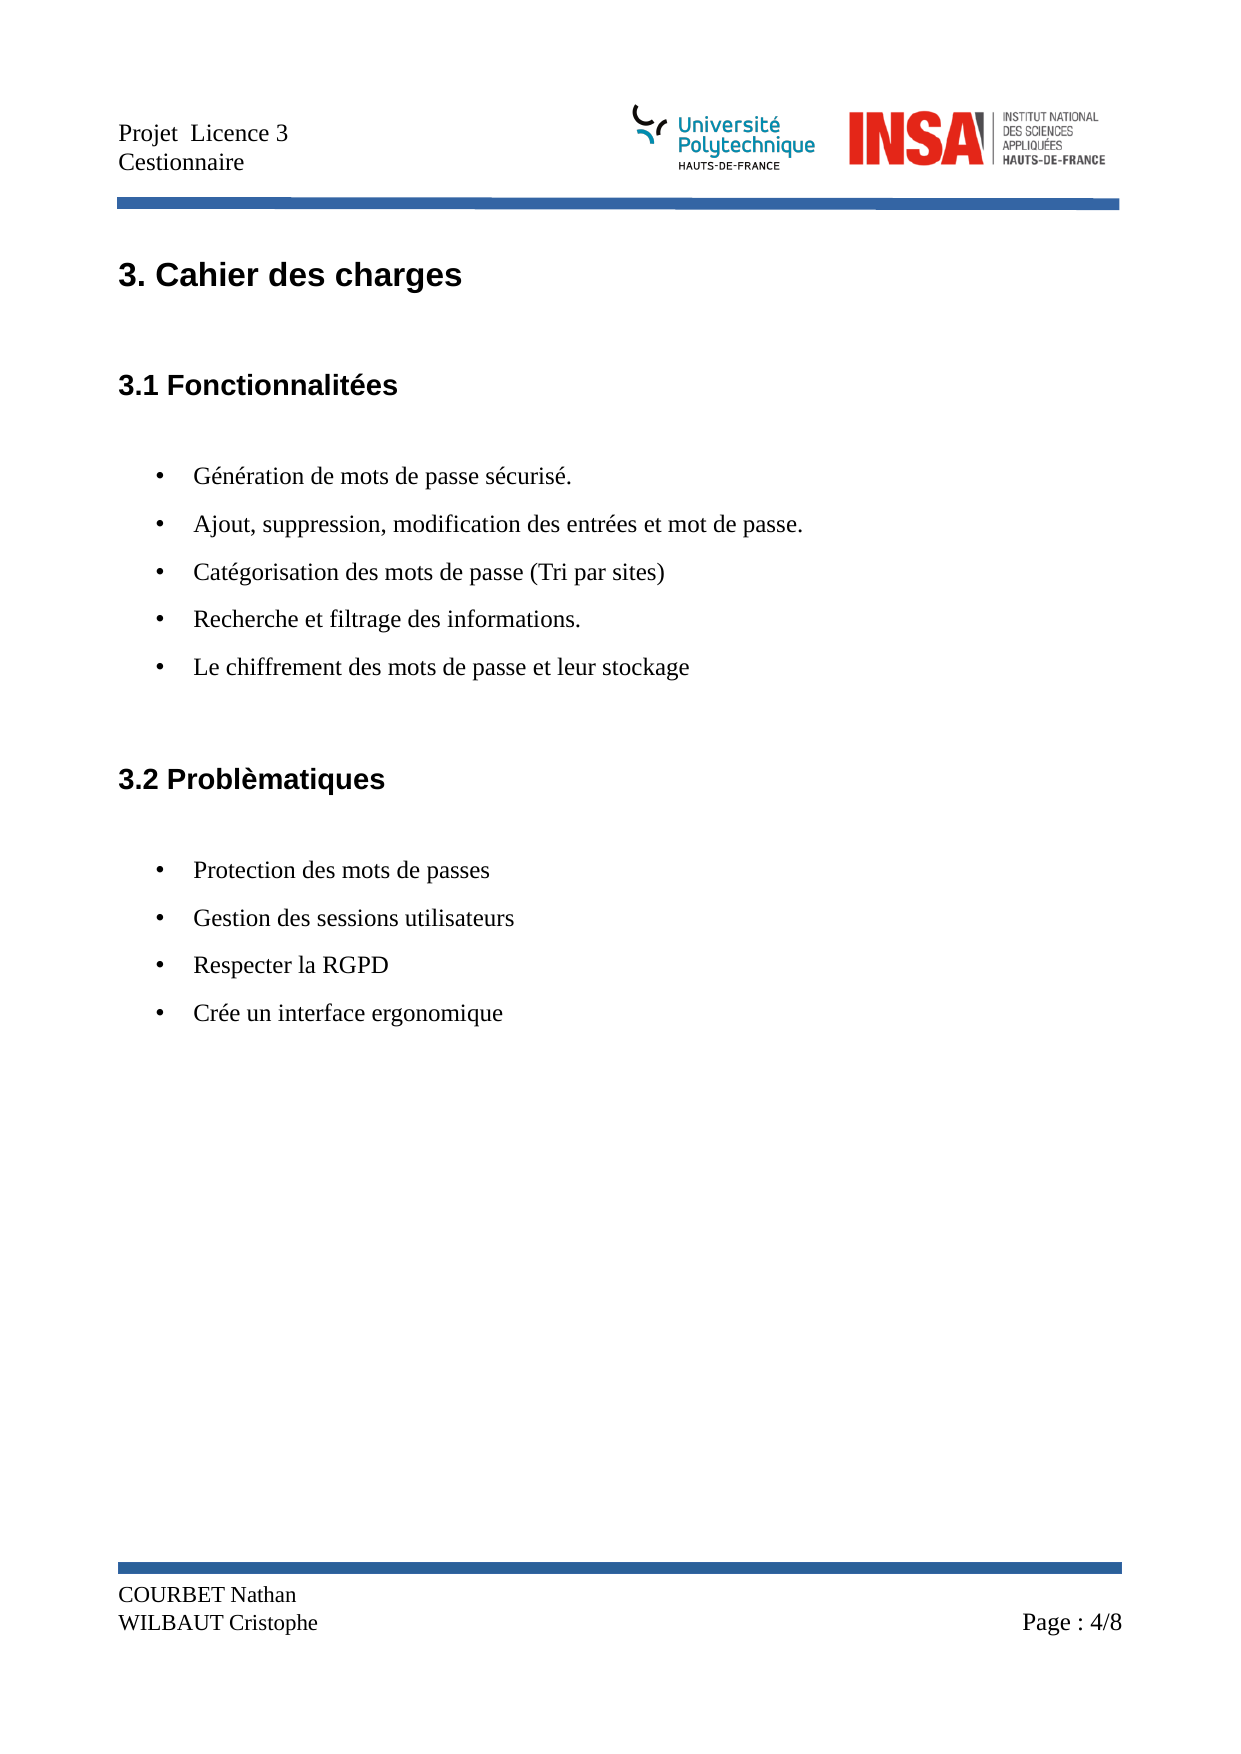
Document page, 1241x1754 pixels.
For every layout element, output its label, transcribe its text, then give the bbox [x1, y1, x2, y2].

list Le chiffrement des mots de passe et leur stockage [156, 652, 1122, 681]
list Protection des mots de passes [156, 855, 1122, 884]
list Génération de mots de passe sécurisé. [156, 461, 1122, 490]
list Crée un interface ergonomique [156, 998, 1122, 1027]
list Catégorisation des mots de passe (Tri par sites) [156, 557, 1122, 585]
list Recherche et filtrage des informations. [156, 604, 1122, 633]
subtitle 3. Cahier des charges [118, 255, 1122, 293]
list Ajout, suppression, modification des entrées et mot de passe. [156, 509, 1122, 538]
subtitle 3.2 Problèmatiques [118, 762, 1122, 795]
subtitle 3.1 Fonctionnalitées [118, 368, 1122, 401]
picture [832, 96, 1113, 180]
list Gestion des sessions utilisateurs [156, 903, 1122, 932]
list Respecter la RGPD [156, 951, 1122, 979]
picture [622, 94, 825, 181]
